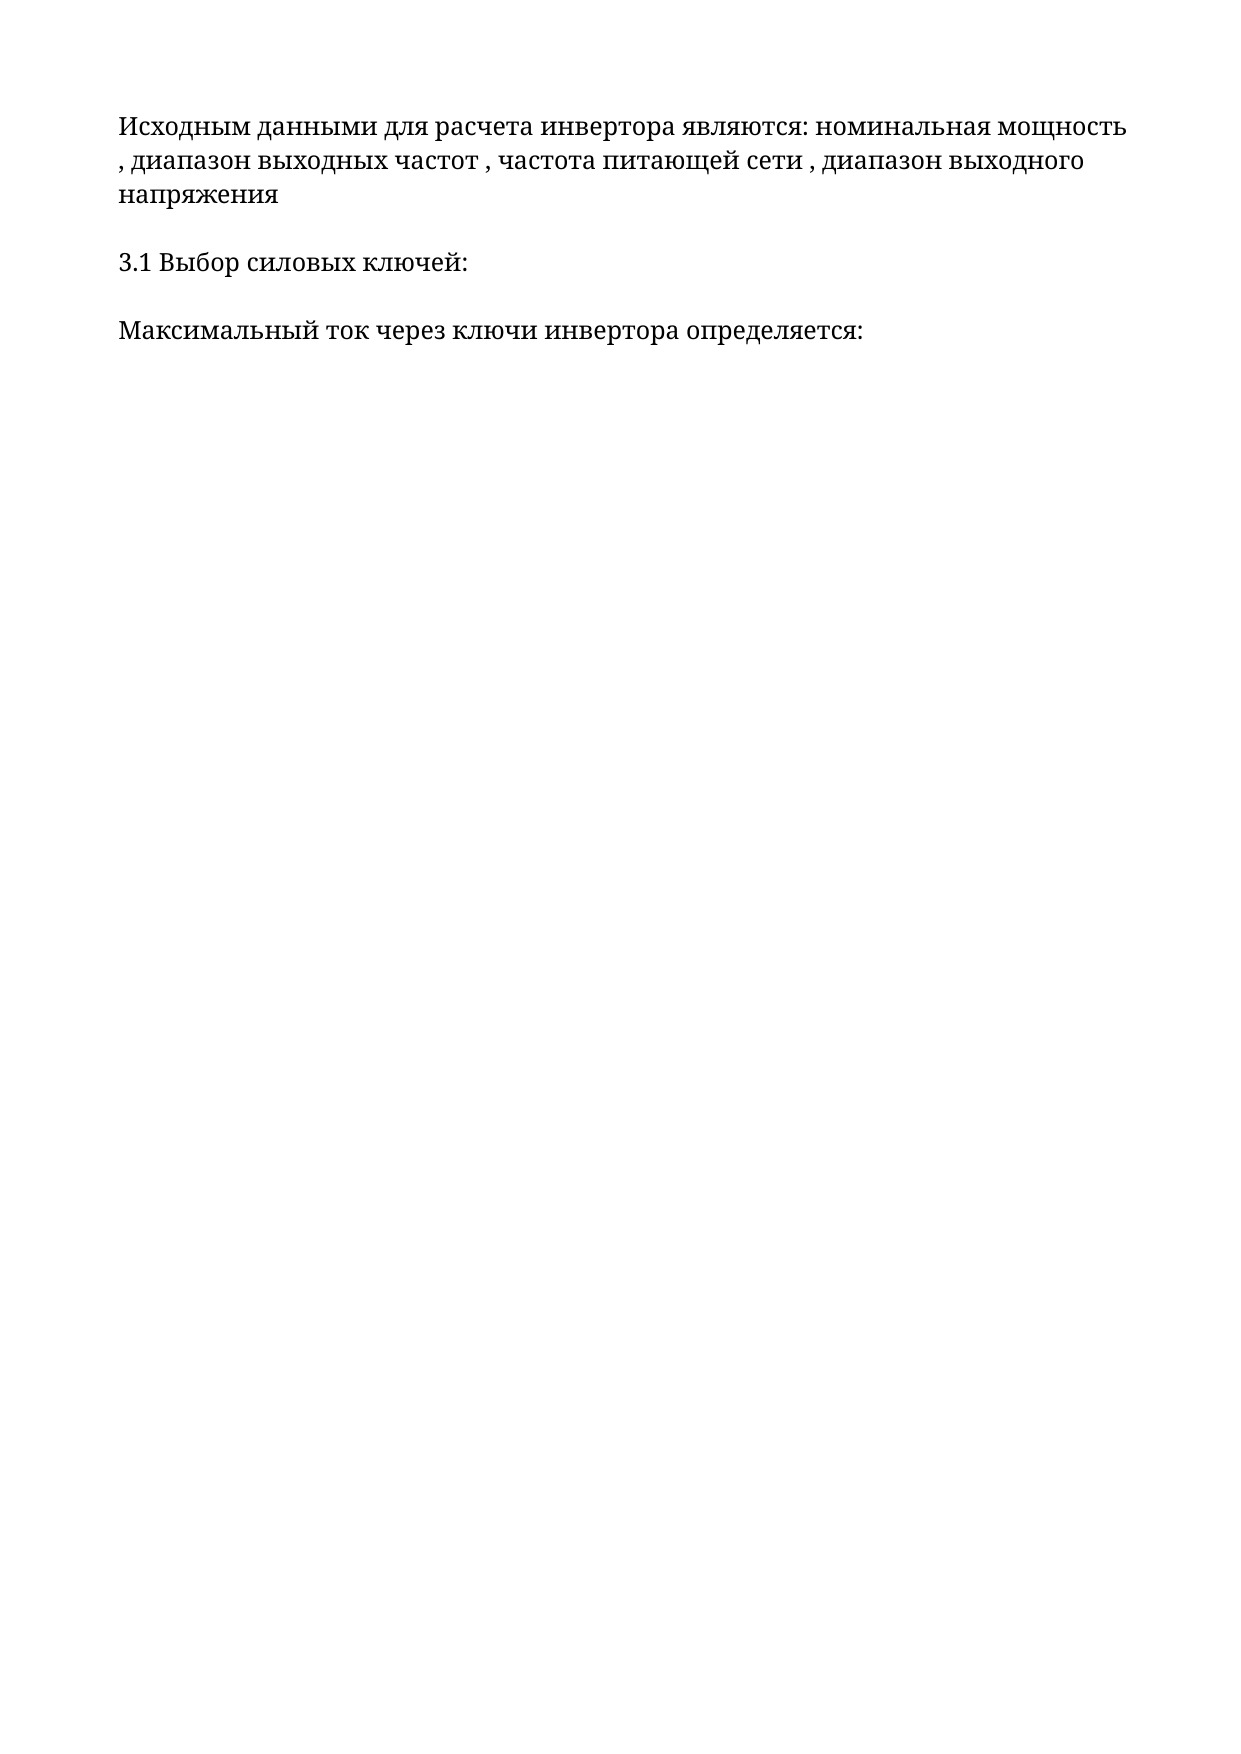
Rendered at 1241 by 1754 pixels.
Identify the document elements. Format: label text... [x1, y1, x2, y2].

text 3.1 Выбор силовых ключей: [118, 244, 1132, 279]
text Максимальный ток через ключи инвертора определяется: [118, 313, 1132, 347]
text Исходным данными для расчета инвертора являются: номинальная мощность , диапазон выходных частот , частота питающей сети , диапазон выходного напряжения [118, 108, 1132, 211]
